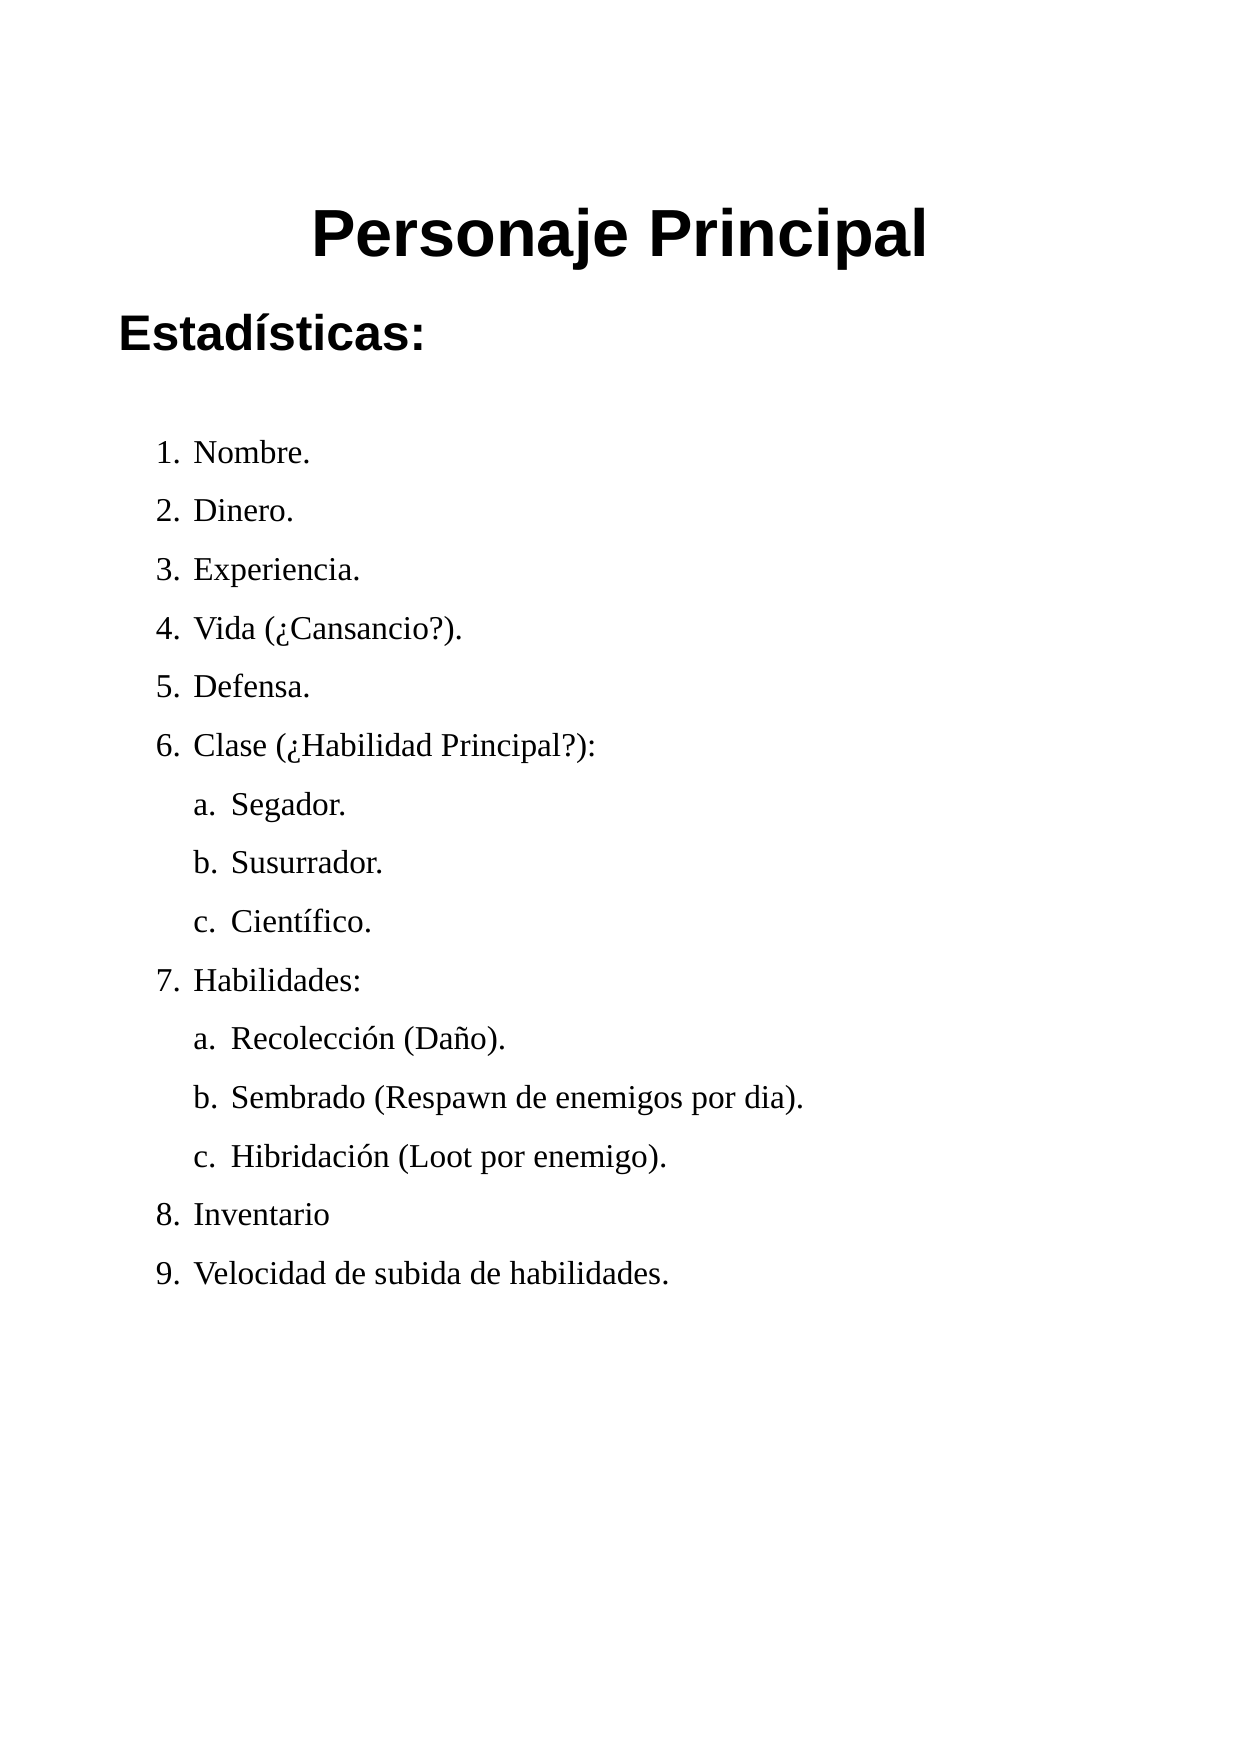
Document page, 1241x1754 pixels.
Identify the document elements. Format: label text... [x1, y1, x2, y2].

list Clase (¿Habilidad Principal?): [156, 725, 1122, 764]
list Segador. [193, 784, 1122, 822]
list Hibridación (Loot por enemigo). [193, 1136, 1122, 1174]
list Velocidad de subida de habilidades. [156, 1253, 1122, 1291]
list Sembrado (Respawn de enemigos por dia). [193, 1077, 1122, 1116]
list Susurrador. [193, 843, 1122, 881]
subtitle Estadísticas: [118, 303, 1122, 361]
list Científico. [193, 901, 1122, 939]
subtitle Personaje Principal [118, 193, 1122, 270]
list Experiencia. [156, 549, 1122, 588]
list Nombre. [156, 432, 1122, 470]
list Defensa. [156, 667, 1122, 705]
list Vida (¿Cansancio?). [156, 608, 1122, 646]
list Dinero. [156, 491, 1122, 529]
list Recolección (Daño). [193, 1018, 1122, 1057]
list Inventario [156, 1194, 1122, 1233]
list Habilidades: [156, 960, 1122, 998]
